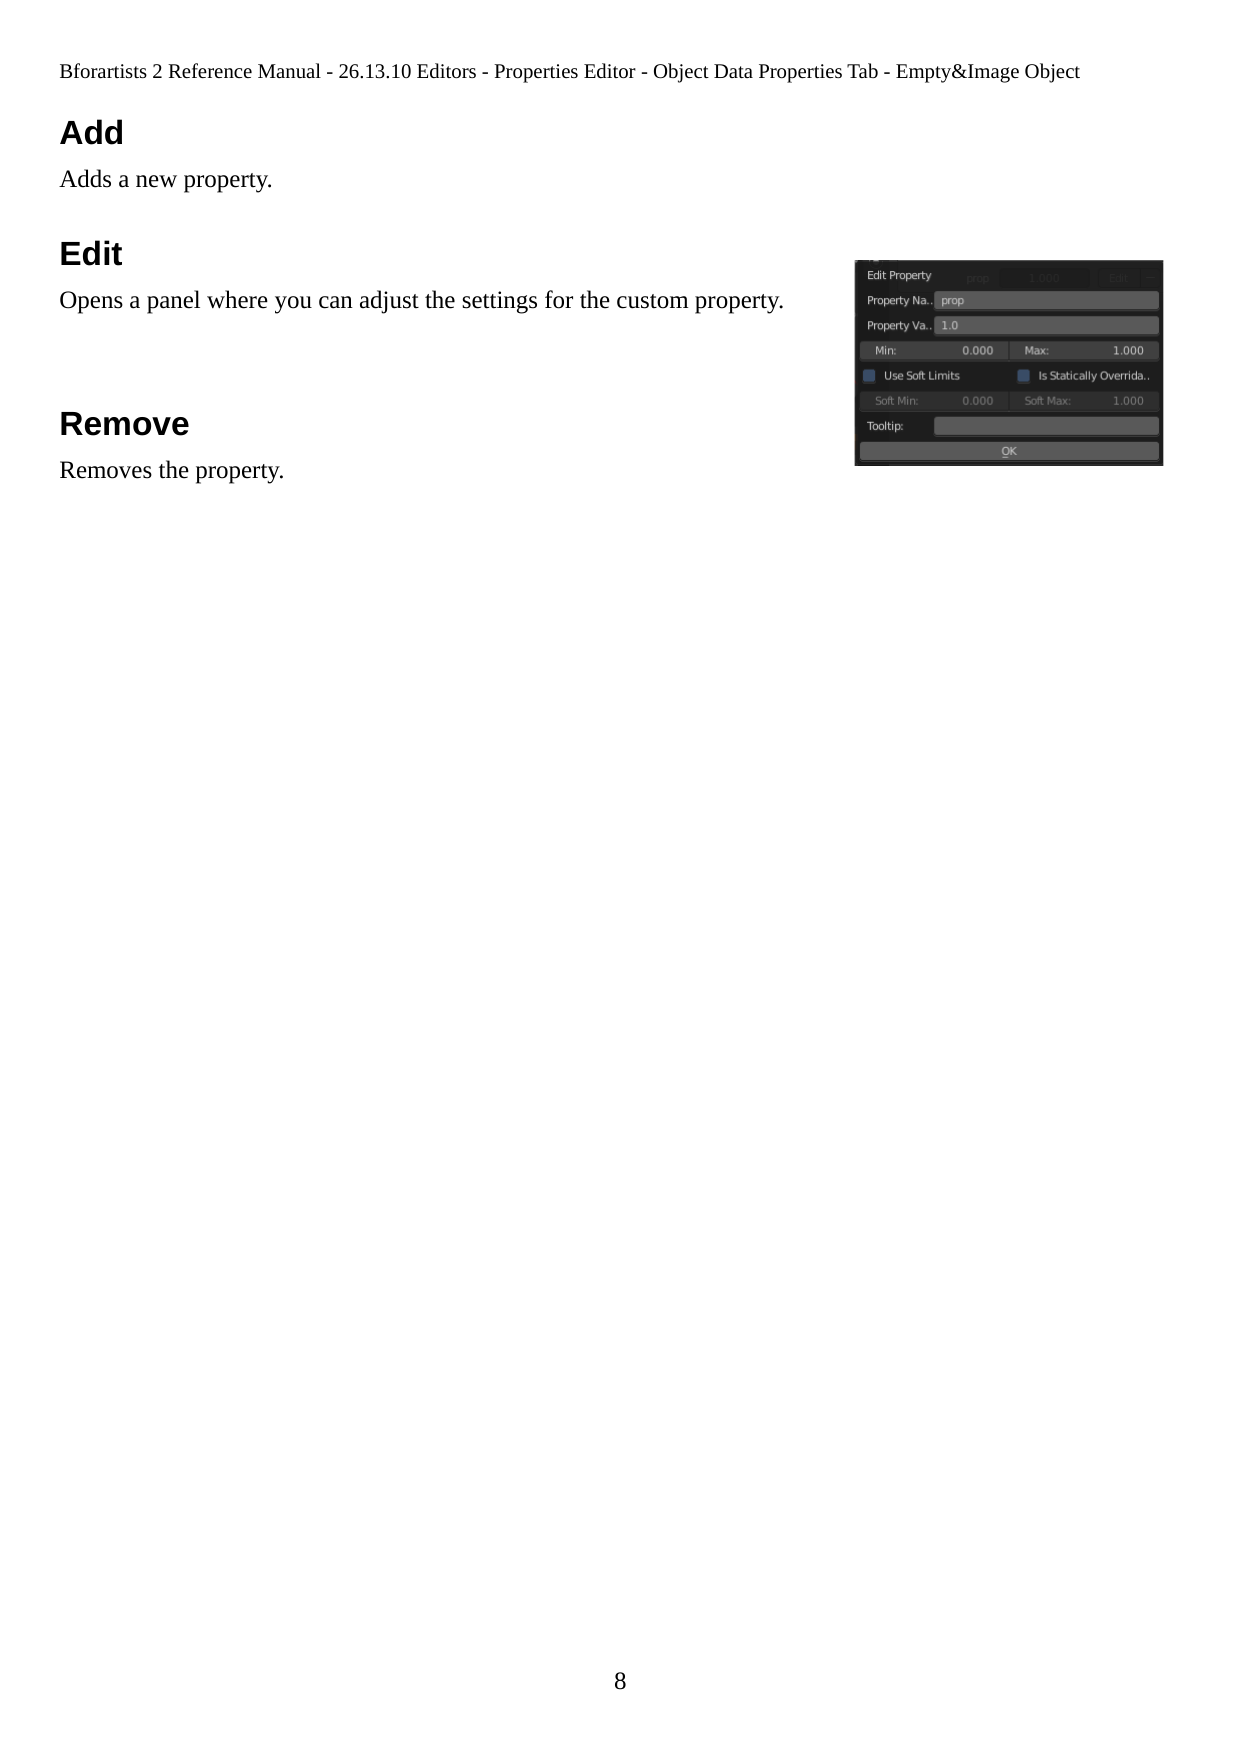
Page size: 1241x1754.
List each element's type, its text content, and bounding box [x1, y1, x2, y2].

text Removes the property. [59, 455, 1181, 484]
subtitle [1164, 404, 1181, 442]
text Opens a panel where you can adjust the settings for the custom property. [59, 285, 854, 313]
text Adds a new property. [59, 164, 1181, 192]
subtitle Add [59, 113, 1181, 151]
subtitle Remove [59, 404, 854, 442]
subtitle Edit [59, 234, 1181, 272]
picture [854, 260, 1164, 466]
